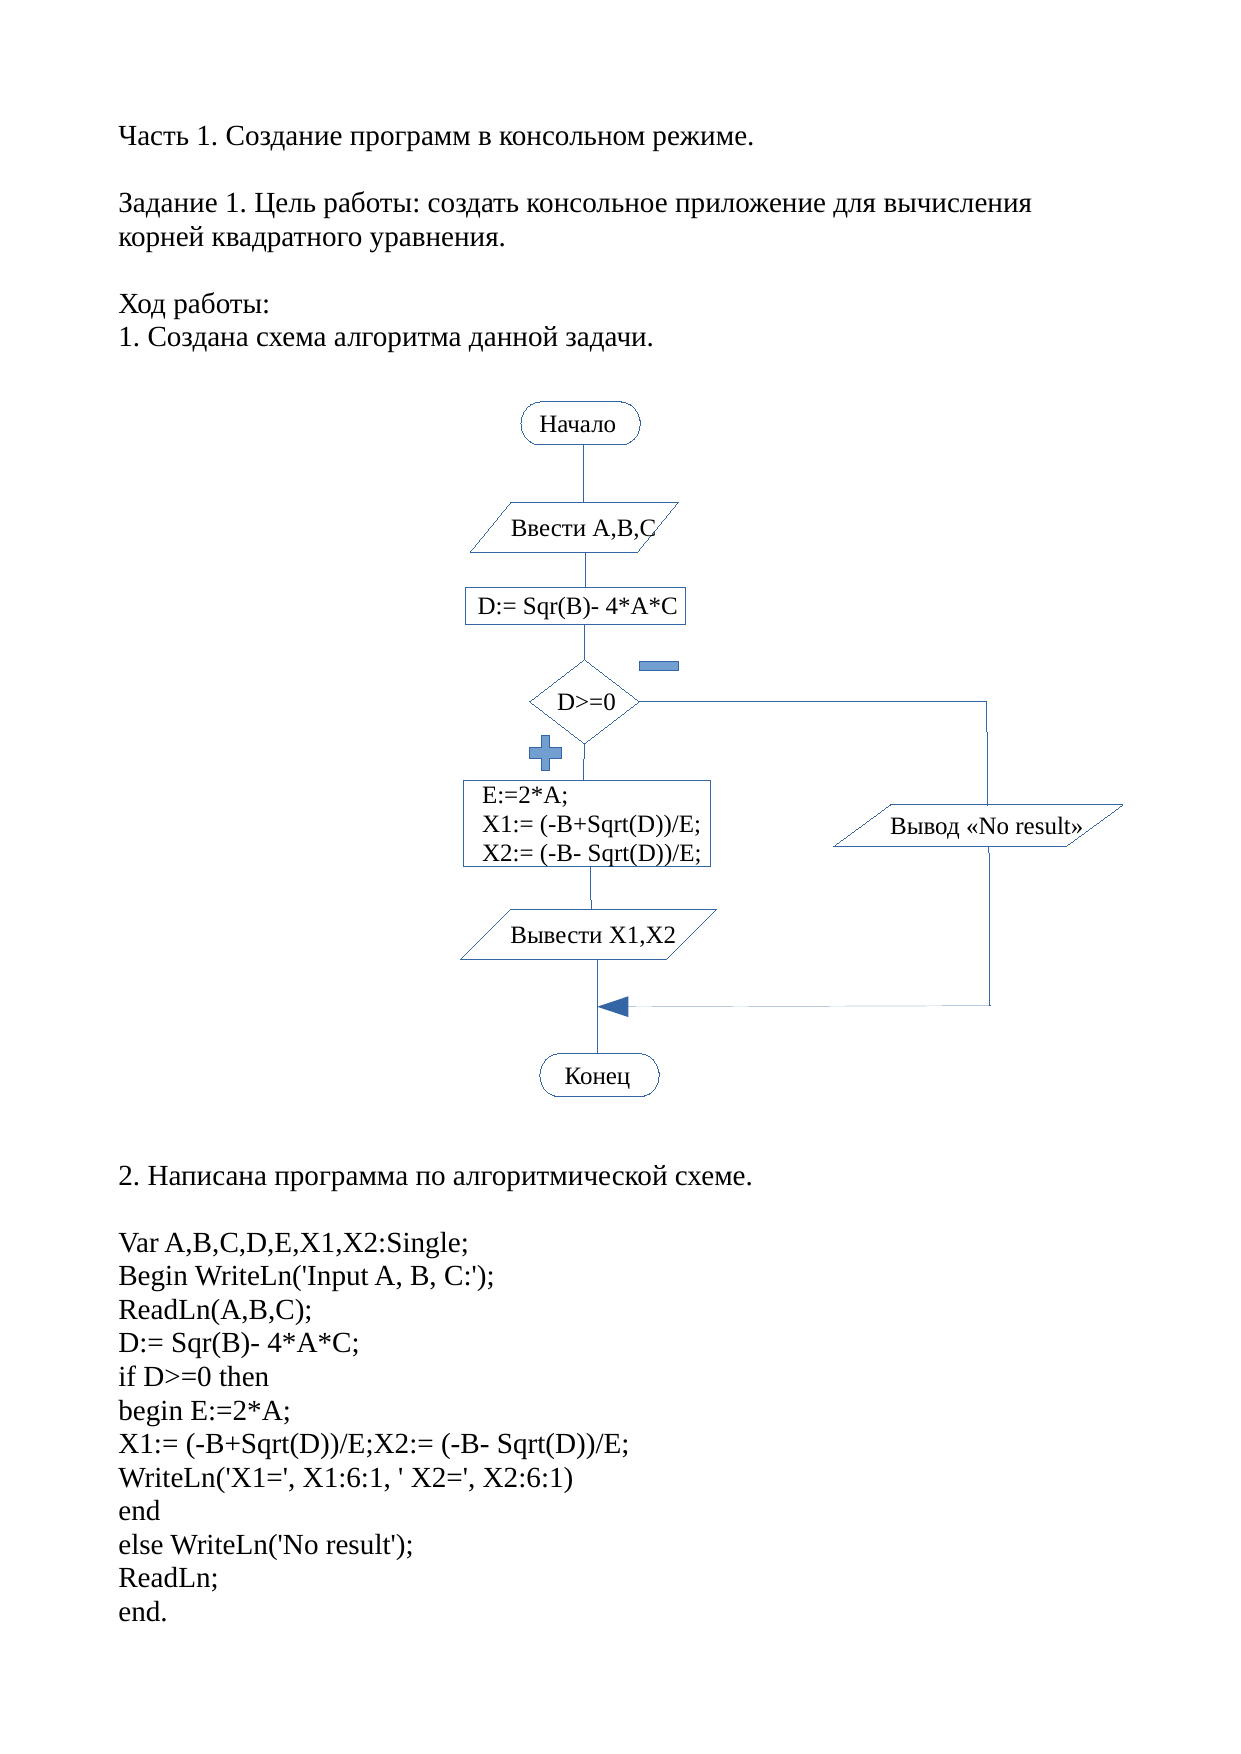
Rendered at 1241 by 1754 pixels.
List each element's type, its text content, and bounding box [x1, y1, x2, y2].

text else WriteLn('No result'); [118, 1527, 1122, 1560]
text 2. Написана программа по алгоритмической схеме. [118, 1158, 1122, 1191]
text Ход работы: [118, 286, 1122, 319]
text X1:= (-B+Sqrt(D))/E;X2:= (-B- Sqrt(D))/E; [118, 1426, 1122, 1460]
text Задание 1. Цель работы: создать консольное приложение для вычисления корней квадратного уравнения. [118, 185, 1122, 252]
text Часть 1. Создание программ в консольном режиме. [118, 118, 1122, 152]
text end [118, 1493, 1122, 1527]
text end. [118, 1594, 1122, 1627]
text ReadLn(A,B,C); [118, 1292, 1122, 1326]
text begin E:=2*A; [118, 1393, 1122, 1426]
text 1. Создана схема алгоритма данной задачи. [118, 319, 1122, 353]
text WriteLn('X1=', X1:6:1, ' X2=', X2:6:1) [118, 1460, 1122, 1493]
text ReadLn; [118, 1560, 1122, 1594]
text if D>=0 then [118, 1359, 1122, 1393]
text Var A,B,C,D,E,X1,X2:Single; [118, 1225, 1122, 1258]
text D:= Sqr(B)- 4*A*C; [118, 1326, 1122, 1359]
text Begin WriteLn('Input A, B, C:'); [118, 1258, 1122, 1292]
